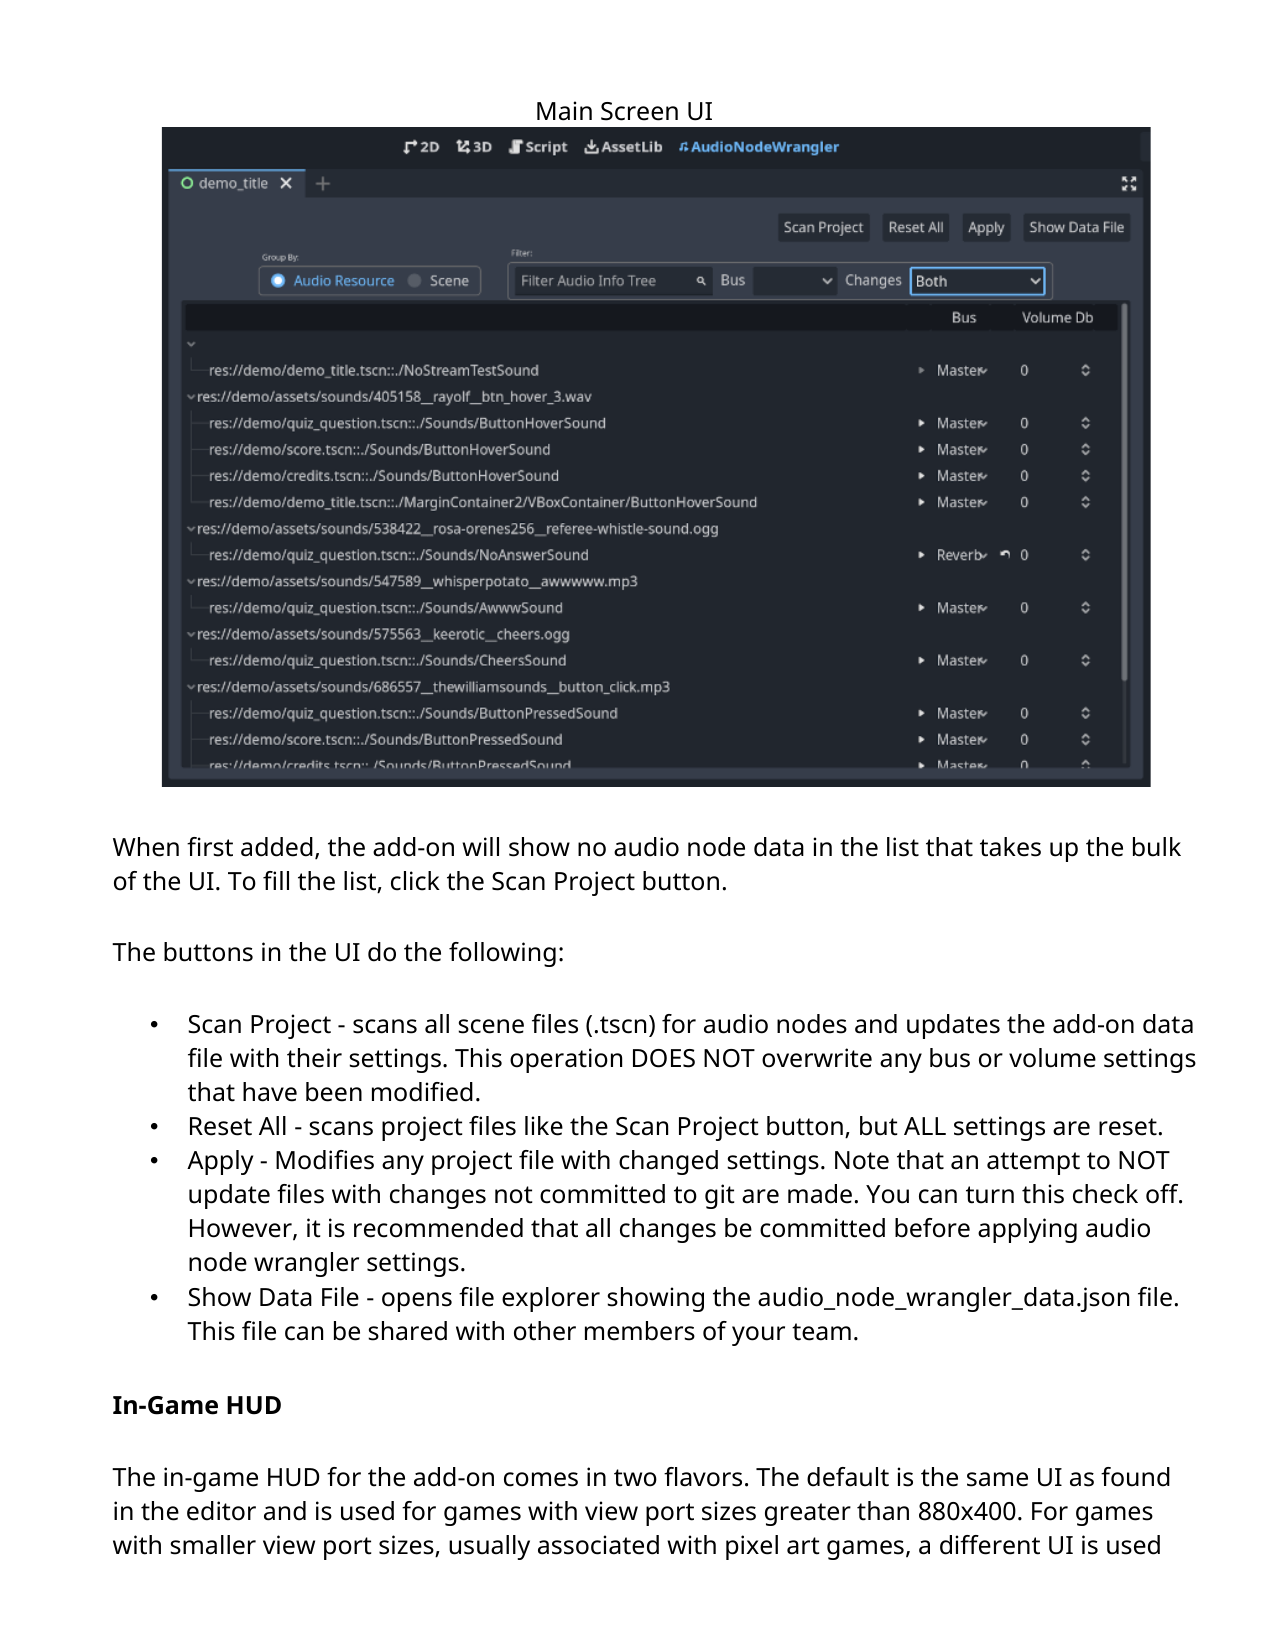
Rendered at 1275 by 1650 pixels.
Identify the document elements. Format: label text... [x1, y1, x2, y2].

text The buttons in the UI do the following: [112, 935, 1200, 969]
list Apply - Modifies any project file with changed settings. Note that an attempt to NOT update files with changes not committed to git are made. You can turn this check off. However, it is recommended that all changes be committed before applying audio node wrangler settings. [150, 1143, 1200, 1279]
list Scan Project - scans all scene files (.tscn) for audio nodes and updates the add-on data file with their settings. This operation DOES NOT overwrite any bus or volume settings that have been modified. [150, 1007, 1200, 1109]
list Show Data File - opens file explorer showing the audio_node_wrangler_data.json file. This file can be shared with other members of your team. [150, 1279, 1200, 1347]
picture [161, 127, 1151, 787]
list Reset All - scans project files like the Scan Project button, but ALL settings are reset. [150, 1109, 1200, 1143]
text When first added, the add-on will show no audio node data in the list that takes up the bulk of the UI. To fill the list, click the Scan Project button. [112, 829, 1200, 898]
text The in-game HUD for the add-on comes in two flavors. The default is the same UI as found in the editor and is used for games with view port sizes greater than 880x400. For games with smaller view port sizes, usually associated with pixel art games, a different UI is used [112, 1459, 1200, 1562]
text In-Game HUD [112, 1388, 1200, 1422]
text Main Screen UI [112, 94, 1200, 792]
